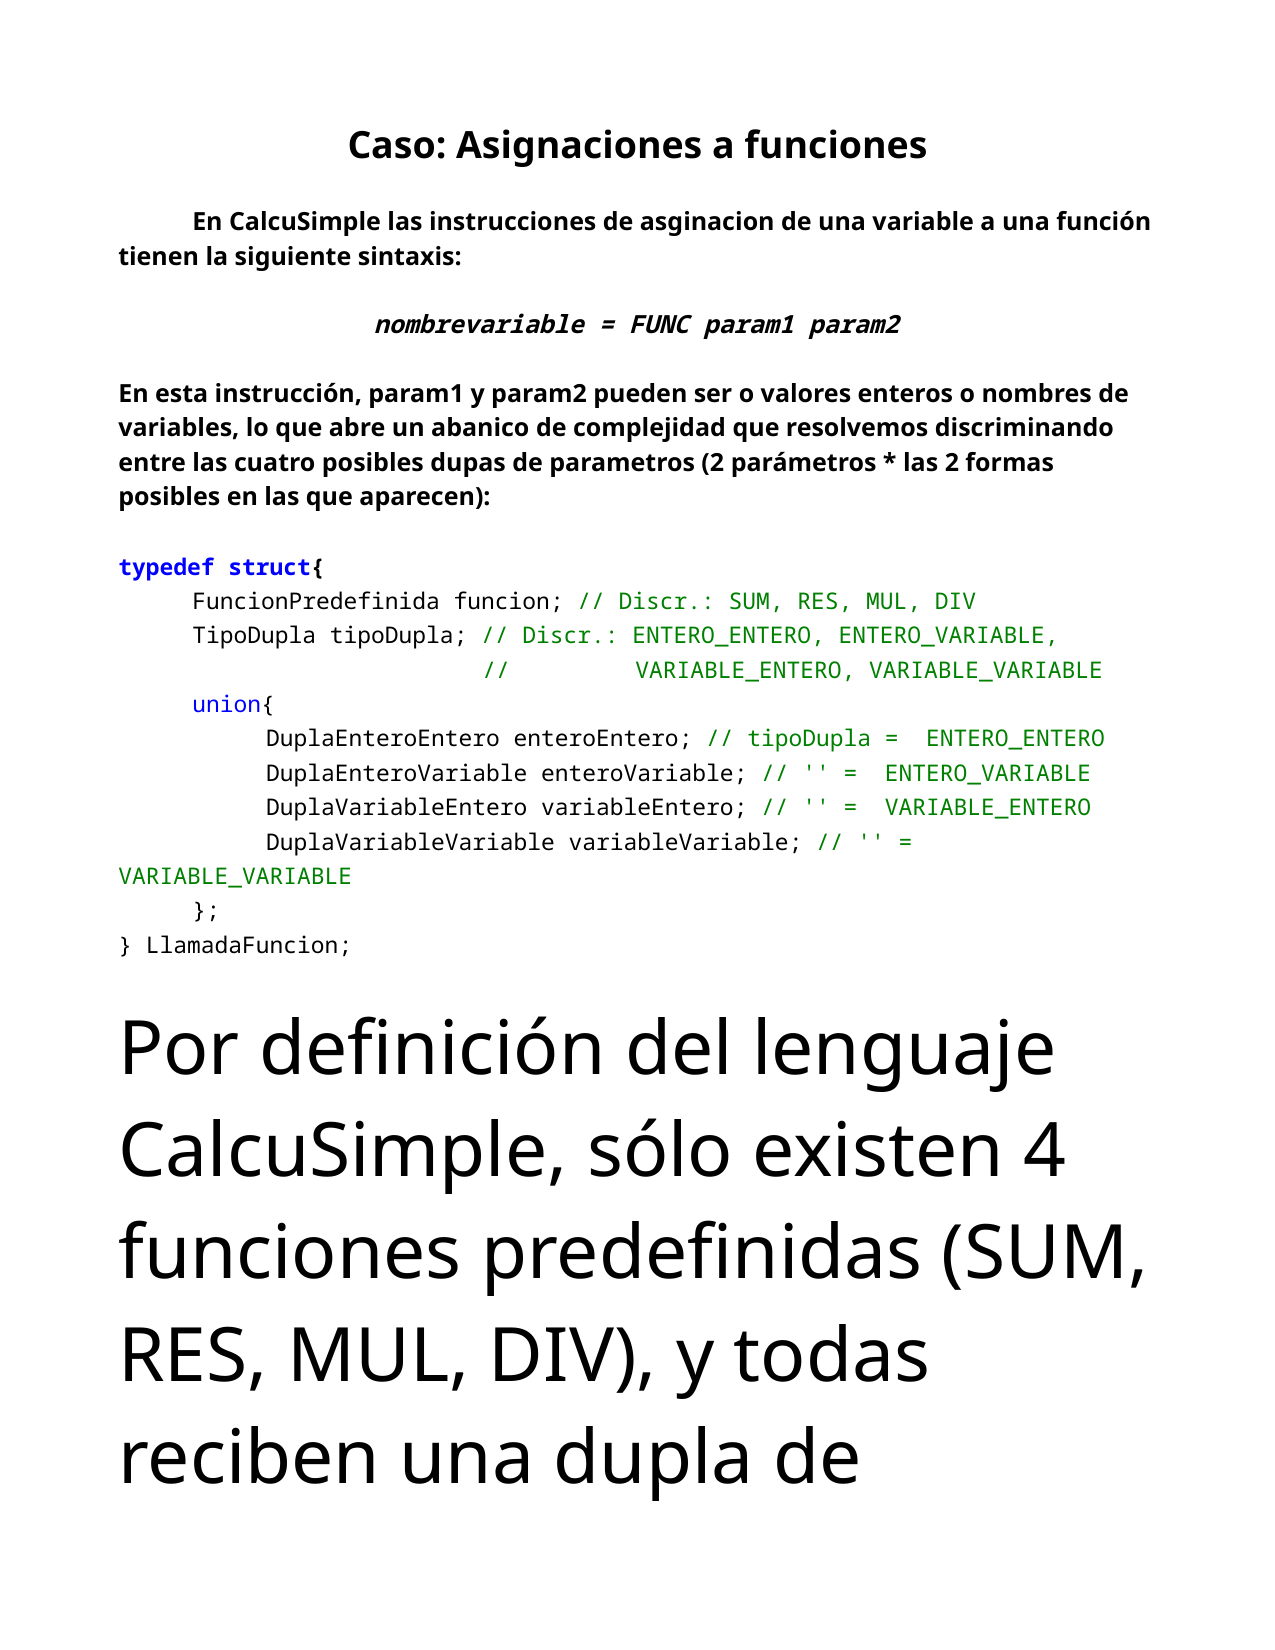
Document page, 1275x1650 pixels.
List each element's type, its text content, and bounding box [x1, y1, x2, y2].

text union{ [118, 685, 1157, 719]
text TipoDupla tipoDupla; // Discr.: ENTERO_ENTERO, ENTERO_VARIABLE, [118, 616, 1157, 650]
text En esta instrucción, param1 y param2 pueden ser o valores enteros o nombres de variables, lo que abre un abanico de complejidad que resolvemos discriminando entre las cuatro posibles dupas de parametros (2 parámetros * las 2 formas posibles en las que aparecen): [118, 375, 1157, 513]
text Por definición del lenguaje CalcuSimple, sólo existen 4 funciones predefinidas (SUM, RES, MUL, DIV), y todas reciben una dupla de [118, 994, 1157, 1505]
text typedef struct{ [118, 547, 1157, 582]
text } LlamadaFuncion; [118, 925, 1157, 960]
text // VARIABLE_ENTERO, VARIABLE_VARIABLE [118, 650, 1157, 685]
text nombrevariable = FUNC param1 param2 [118, 307, 1157, 341]
text En CalcuSimple las instrucciones de asginacion de una variable a una función tienen la siguiente sintaxis: [118, 203, 1157, 272]
text DuplaVariableEntero variableEntero; // '' = VARIABLE_ENTERO [118, 788, 1157, 822]
text Caso: Asignaciones a funciones [118, 118, 1157, 169]
text }; [118, 891, 1157, 925]
text FuncionPredefinida funcion; // Discr.: SUM, RES, MUL, DIV [118, 582, 1157, 616]
text DuplaEnteroEntero enteroEntero; // tipoDupla = ENTERO_ENTERO [118, 719, 1157, 753]
text DuplaEnteroVariable enteroVariable; // '' = ENTERO_VARIABLE [118, 753, 1157, 788]
text DuplaVariableVariable variableVariable; // '' = VARIABLE_VARIABLE [118, 822, 1157, 891]
